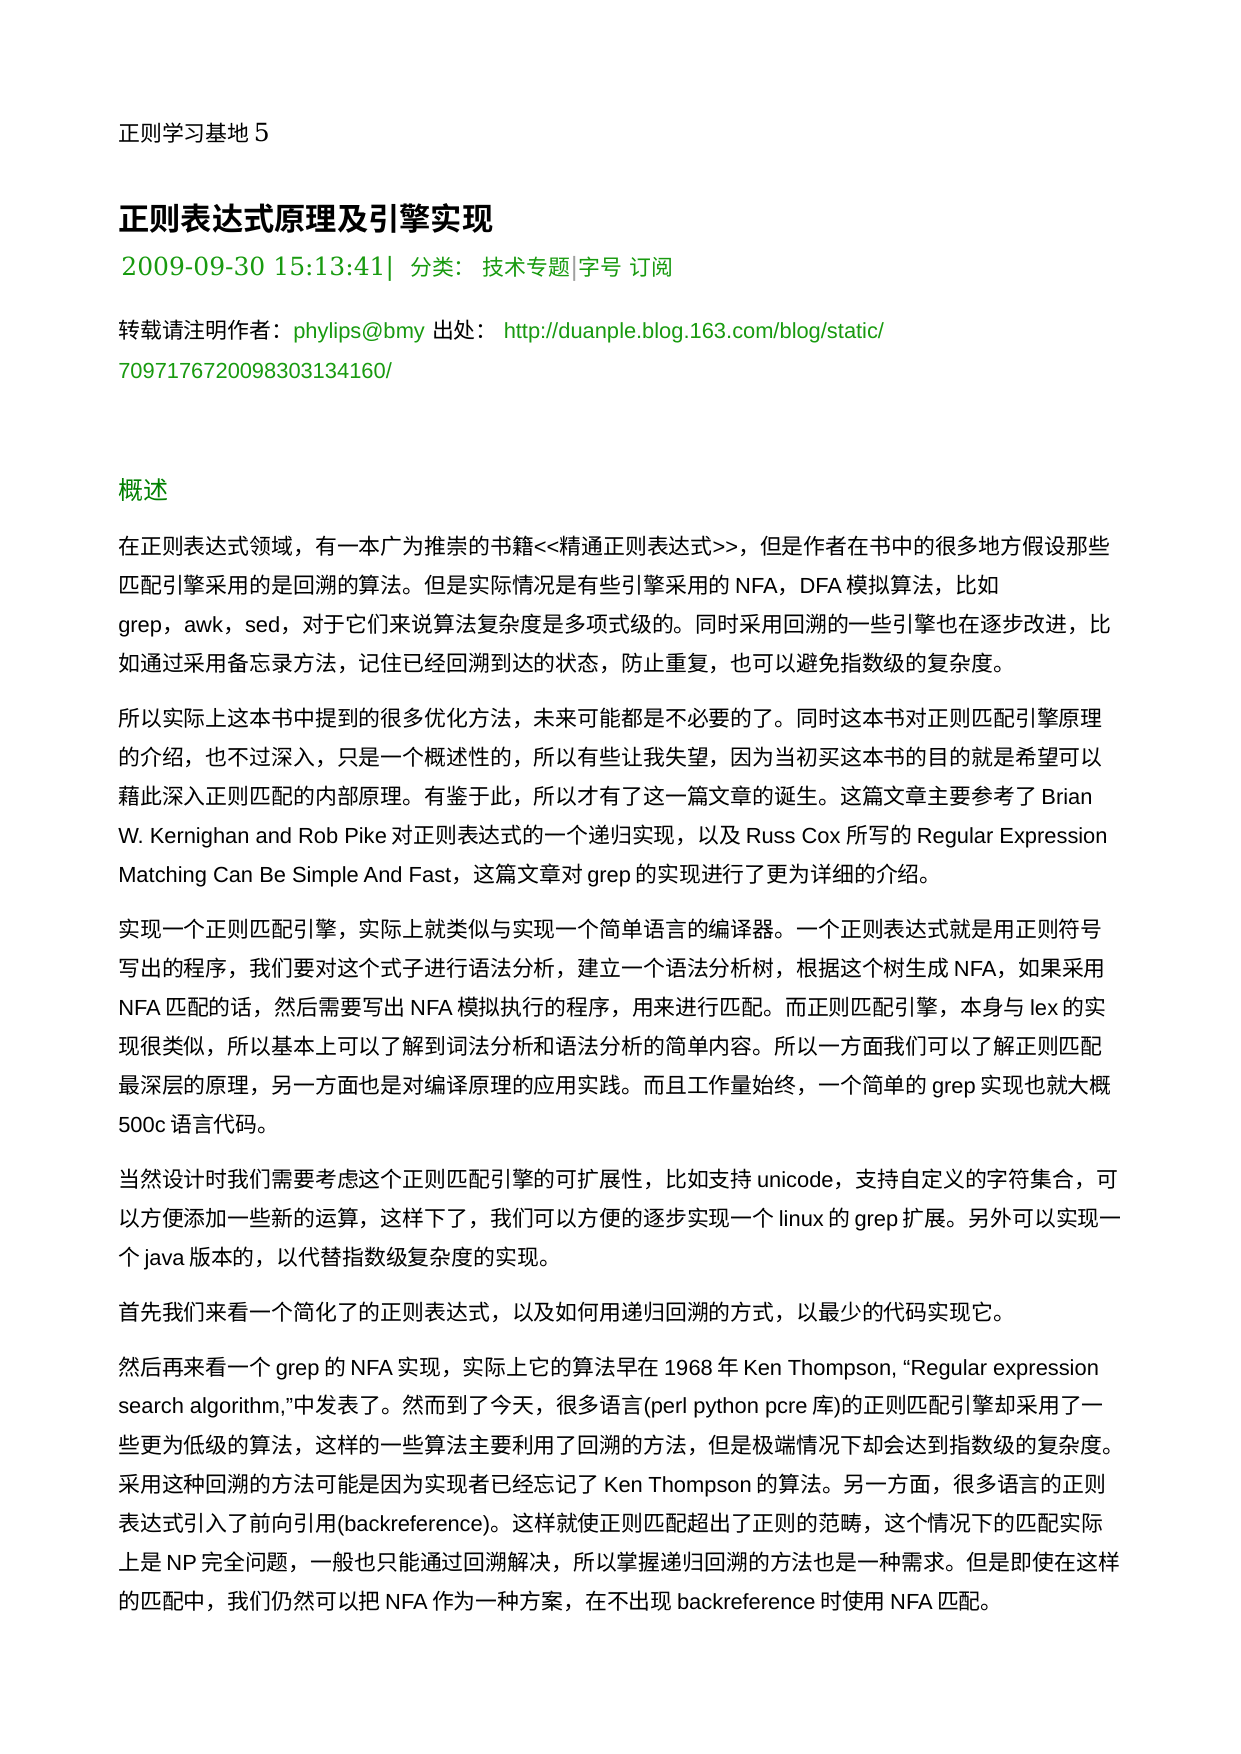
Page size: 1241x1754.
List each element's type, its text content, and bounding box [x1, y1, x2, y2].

text 转载请注明作者：phylips@bmy 出处： http://duanple.blog.163.com/blog/static/7097176720098303134160/ [118, 304, 1122, 383]
text 在正则表达式领域，有一本广为推崇的书籍<<精通正则表达式>>，但是作者在书中的很多地方假设那些匹配引擎采用的是回溯的算法。但是实际情况是有些引擎采用的NFA，DFA模拟算法，比如grep，awk，sed，对于它们来说算法复杂度是多项式级的。同时采用回溯的一些引擎也在逐步改进，比如通过采用备忘录方法，记住已经回溯到达的状态，防止重复，也可以避免指数级的复杂度。 [118, 520, 1122, 676]
text 当然设计时我们需要考虑这个正则匹配引擎的可扩展性，比如支持unicode，支持自定义的字符集合，可以方便添加一些新的运算，这样下了，我们可以方便的逐步实现一个linux的grep扩展。另外可以实现一个java版本的，以代替指数级复杂度的实现。 [118, 1153, 1122, 1270]
text 正则学习基地5 [118, 118, 1122, 147]
text 所以实际上这本书中提到的很多优化方法，未来可能都是不必要的了。同时这本书对正则匹配引擎原理的介绍，也不过深入，只是一个概述性的，所以有些让我失望，因为当初买这本书的目的就是希望可以藉此深入正则匹配的内部原理。有鉴于此，所以才有了这一篇文章的诞生。这篇文章主要参考了Brian W. Kernighan and Rob Pike对正则表达式的一个递归实现，以及Russ Cox 所写的Regular Expression Matching Can Be Simple And Fast，这篇文章对grep的实现进行了更为详细的介绍。 [118, 692, 1122, 887]
subtitle 正则表达式原理及引擎实现 [118, 201, 1122, 237]
text 然后再来看一个grep的NFA实现，实际上它的算法早在1968年Ken Thompson, “Regular expression search algorithm,”中发表了。然而到了今天，很多语言(perl python pcre库)的正则匹配引擎却采用了一些更为低级的算法，这样的一些算法主要利用了回溯的方法，但是极端情况下却会达到指数级的复杂度。采用这种回溯的方法可能是因为实现者已经忘记了Ken Thompson的算法。另一方面，很多语言的正则表达式引入了前向引用(backreference)。这样就使正则匹配超出了正则的范畴，这个情况下的匹配实际上是NP完全问题，一般也只能通过回溯解决，所以掌握递归回溯的方法也是一种需求。但是即使在这样的匹配中，我们仍然可以把NFA作为一种方案，在不出现backreference时使用NFA匹配。 [118, 1341, 1122, 1614]
text 实现一个正则匹配引擎，实际上就类似与实现一个简单语言的编译器。一个正则表达式就是用正则符号写出的程序，我们要对这个式子进行语法分析，建立一个语法分析树，根据这个树生成NFA，如果采用NFA匹配的话，然后需要写出NFA模拟执行的程序，用来进行匹配。而正则匹配引擎，本身与lex的实现很类似，所以基本上可以了解到词法分析和语法分析的简单内容。所以一方面我们可以了解正则匹配最深层的原理，另一方面也是对编译原理的应用实践。而且工作量始终，一个简单的grep实现也就大概500c语言代码。 [118, 903, 1122, 1137]
text 首先我们来看一个简化了的正则表达式，以及如何用递归回溯的方式，以最少的代码实现它。 [118, 1286, 1122, 1325]
text 2009-09-30 15:13:41| 分类： 技术专题|字号 订阅 [121, 250, 1119, 281]
text 概述 [118, 461, 1122, 504]
